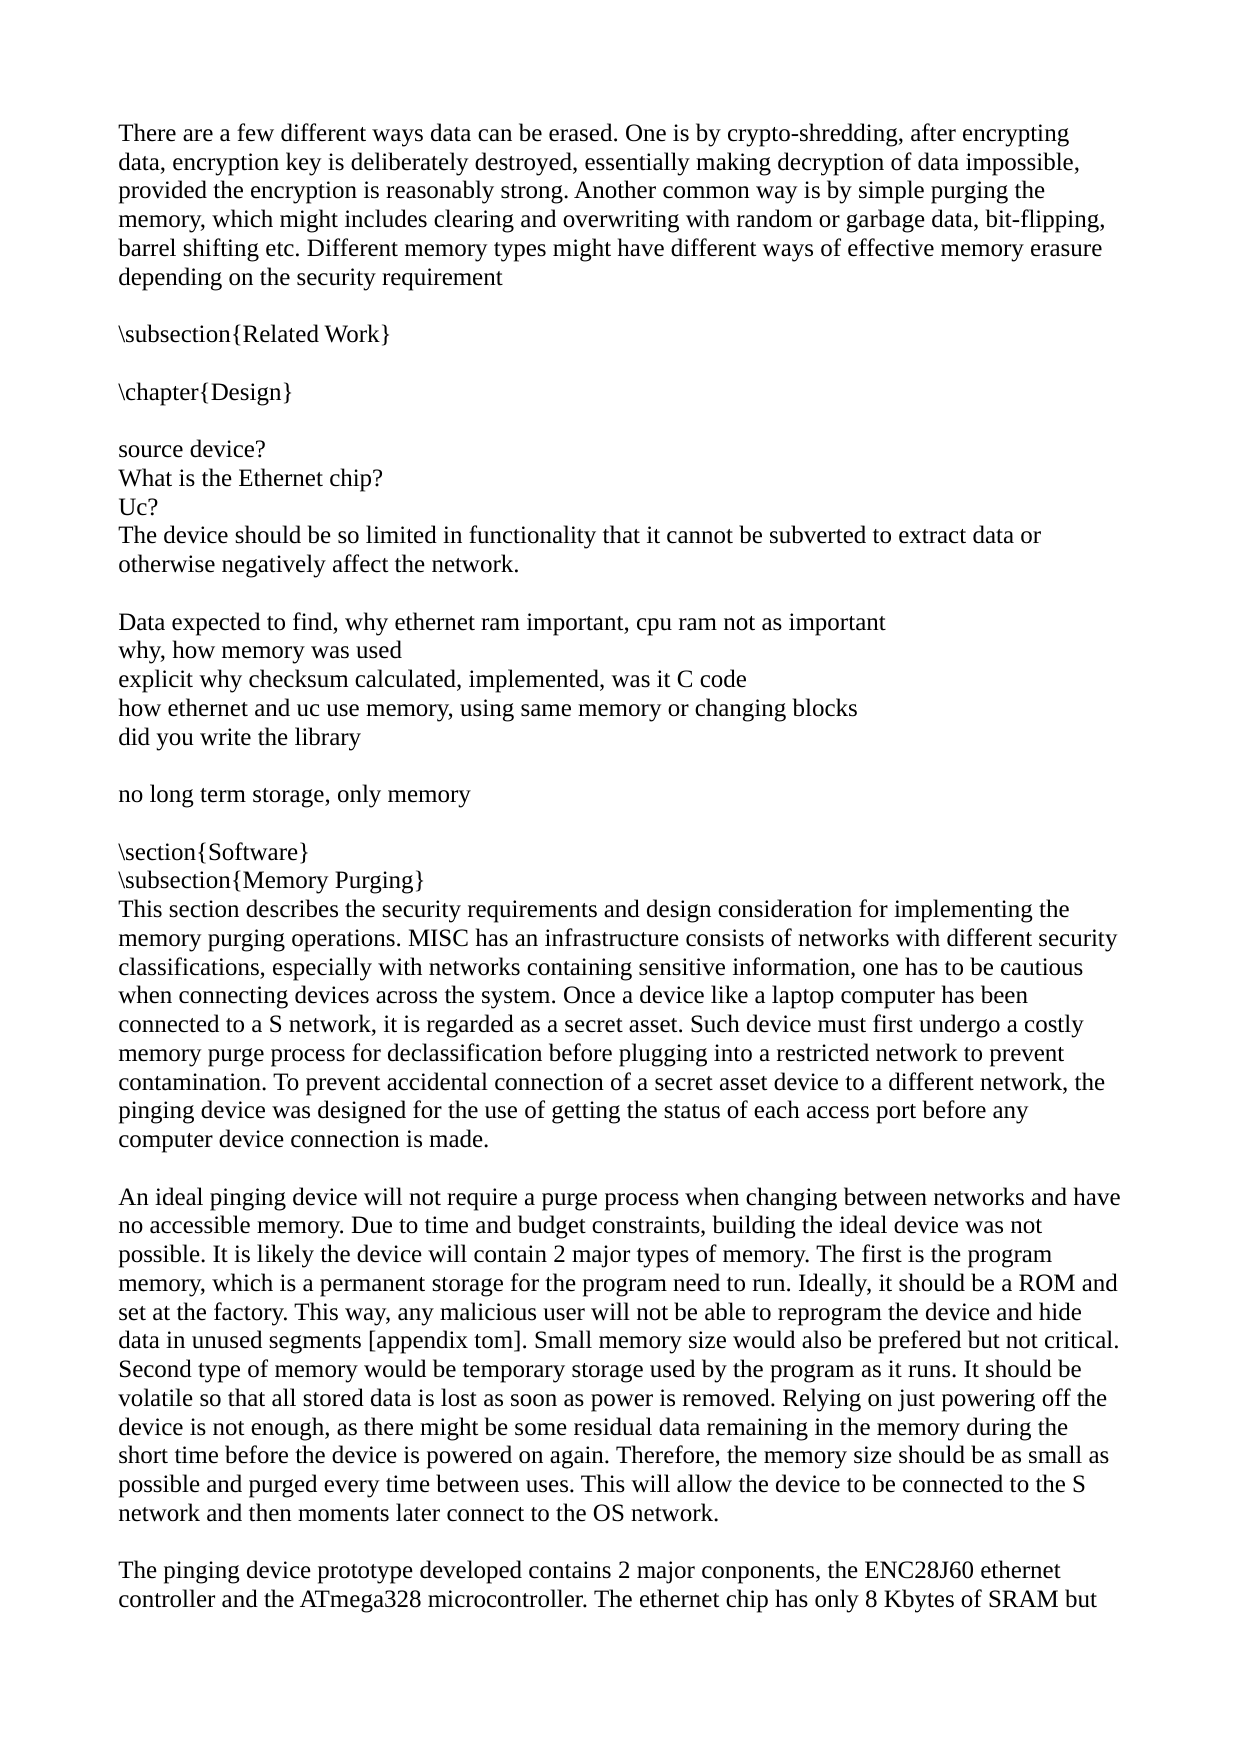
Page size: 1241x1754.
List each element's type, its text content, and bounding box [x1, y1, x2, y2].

text why, how memory was used [118, 636, 1122, 664]
text This section describes the security requirements and design consideration for implementing the memory purging operations. MISC has an infrastructure consists of networks with different security classifications, especially with networks containing sensitive information, one has to be cautious when connecting devices across the system. Once a device like a laptop computer has been connected to a S network, it is regarded as a secret asset. Such device must first undergo a costly memory purge process for declassification before plugging into a restricted network to prevent contamination. To prevent accidental connection of a secret asset device to a different network, the pinging device was designed for the use of getting the status of each access port before any computer device connection is made. [118, 894, 1122, 1153]
text An ideal pinging device will not require a purge process when changing between networks and have no accessible memory. Due to time and budget constraints, building the ideal device was not possible. It is likely the device will contain 2 major types of memory. The first is the program memory, which is a permanent storage for the program need to run. Ideally, it should be a ROM and set at the factory. This way, any malicious user will not be able to reprogram the device and hide data in unused segments [appendix tom]. Small memory size would also be prefered but not critical. Second type of memory would be temporary storage used by the program as it runs. It should be volatile so that all stored data is lost as soon as power is removed. Relying on just powering off the device is not enough, as there might be some residual data remaining in the memory during the short time before the device is powered on again. Therefore, the memory size should be as small as possible and purged every time between uses. This will allow the device to be connected to the S network and then moments later connect to the OS network. [118, 1182, 1122, 1527]
text What is the Ethernet chip? [118, 463, 1122, 492]
text source device? [118, 434, 1122, 463]
text \subsection{Memory Purging} [118, 866, 1122, 894]
text how ethernet and uc use memory, using same memory or changing blocks [118, 693, 1122, 722]
text \chapter{Design} [118, 377, 1122, 406]
text did you write the library [118, 722, 1122, 751]
text Data expected to find, why ethernet ram important, cpu ram not as important [118, 607, 1122, 636]
text The device should be so limited in functionality that it cannot be subverted to extract data or otherwise negatively affect the network. [118, 521, 1122, 578]
text no long term storage, only memory [118, 779, 1122, 808]
text \section{Software} [118, 837, 1122, 866]
text Uc? [118, 492, 1122, 521]
text The pinging device prototype developed contains 2 major conponents, the ENC28J60 ethernet controller and the ATmega328 microcontroller. The ethernet chip has only 8 Kbytes of SRAM but [118, 1556, 1122, 1613]
text There are a few different ways data can be erased. One is by crypto-shredding, after encrypting data, encryption key is deliberately destroyed, essentially making decryption of data impossible, provided the encryption is reasonably strong. Another common way is by simple purging the memory, which might includes clearing and overwriting with random or garbage data, bit-flipping, barrel shifting etc. Different memory types might have different ways of effective memory erasure depending on the security requirement [118, 118, 1122, 291]
text explicit why checksum calculated, implemented, was it C code [118, 664, 1122, 693]
text \subsection{Related Work} [118, 319, 1122, 348]
